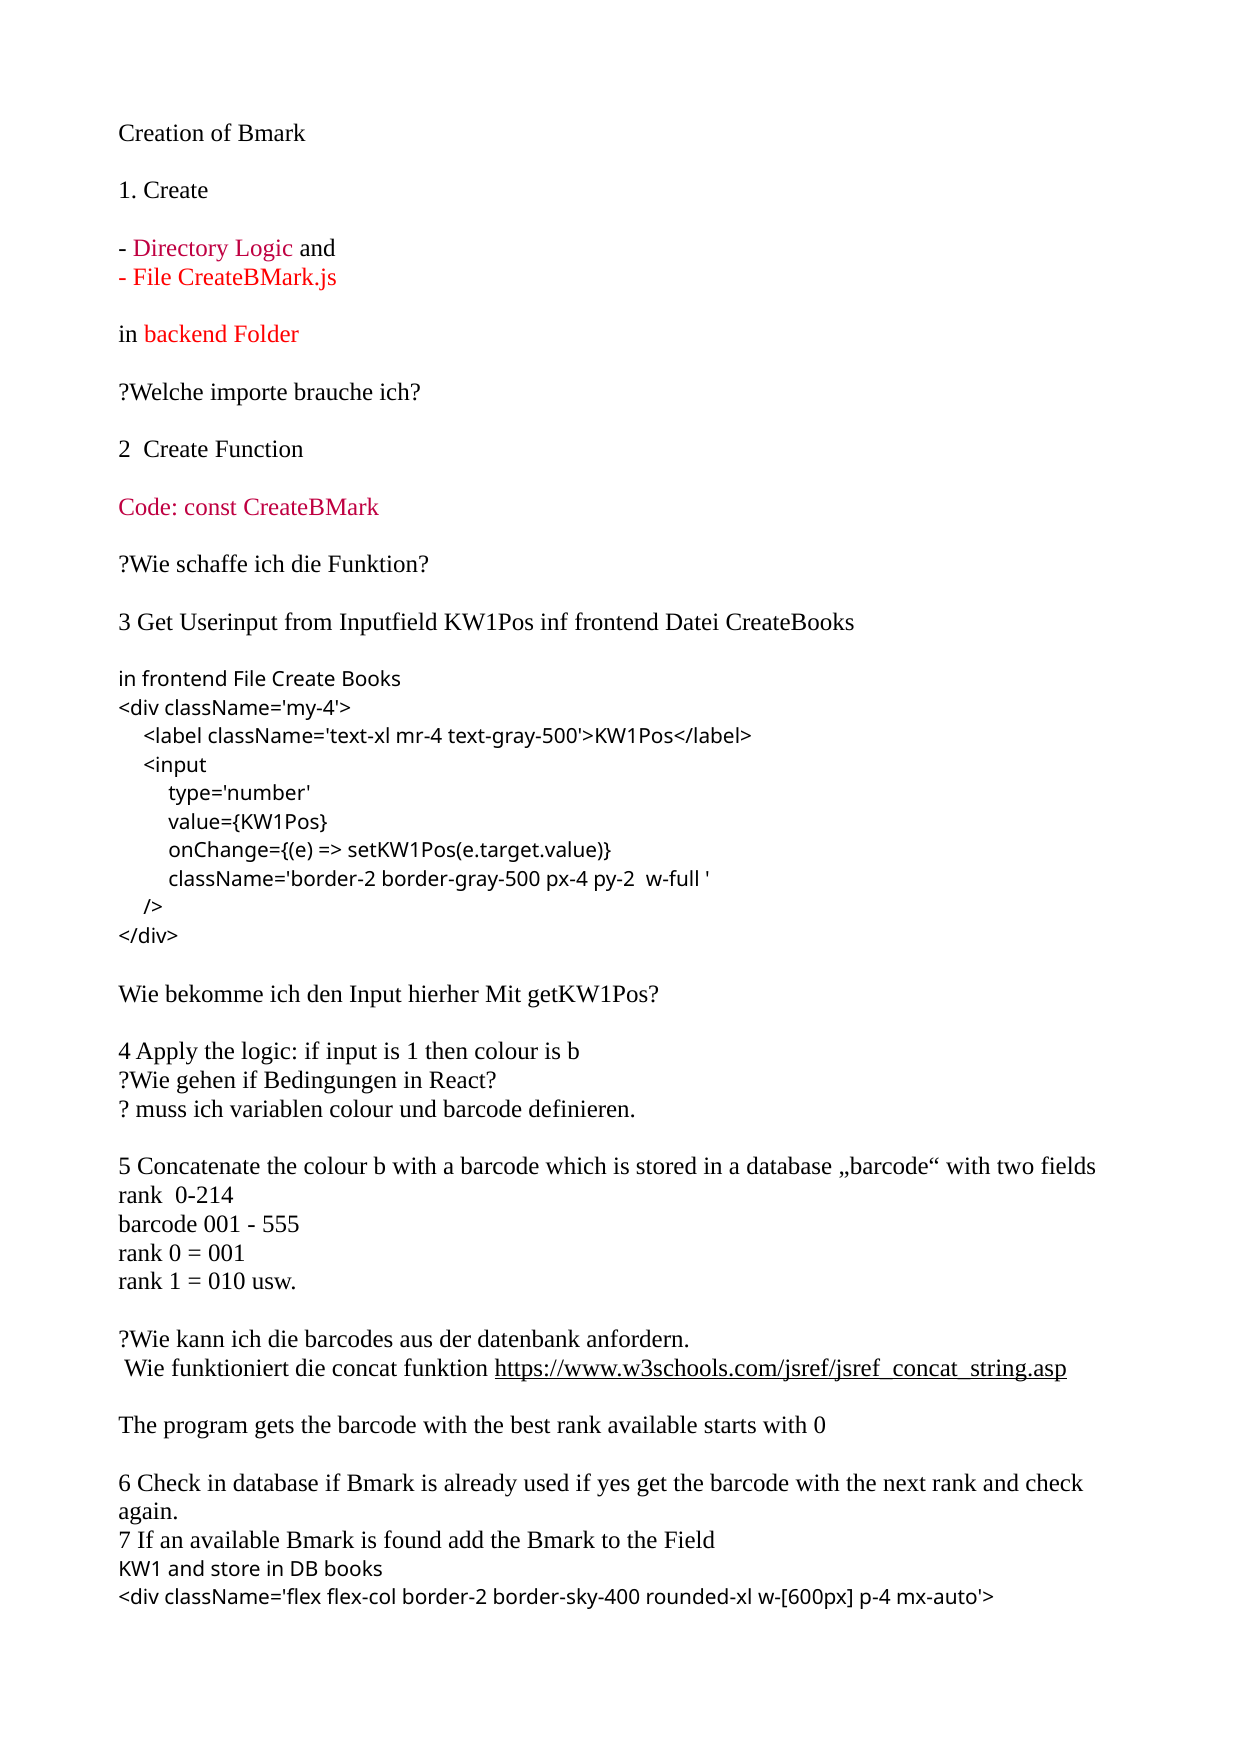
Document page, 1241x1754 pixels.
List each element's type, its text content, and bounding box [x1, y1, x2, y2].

text rank 1 = 010 usw. [118, 1266, 1122, 1295]
text ?Wie kann ich die barcodes aus der datenbank anfordern. [118, 1324, 1122, 1353]
text rank 0 = 001 [118, 1238, 1122, 1266]
text <input [118, 750, 1122, 778]
text - Directory Logic and [118, 233, 1122, 262]
text ?Welche importe brauche ich? [118, 377, 1122, 406]
text type='number' [118, 778, 1122, 807]
text in frontend File Create Books [118, 664, 1122, 693]
text <div className='flex flex-col border-2 border-sky-400 rounded-xl w-[600px] p-4 mx-auto'> [118, 1582, 1122, 1611]
text ?Wie schaffe ich die Funktion? [118, 549, 1122, 578]
text 3 Get Userinput from Inputfield KW1Pos inf frontend Datei CreateBooks [118, 607, 1122, 636]
text rank 0-214 [118, 1180, 1122, 1209]
text Wie bekomme ich den Input hierher Mit getKW1Pos? [118, 979, 1122, 1008]
text Wie funktioniert die concat funktion https://www.w3schools.com/jsref/jsref_concat_string.asp [118, 1353, 1122, 1381]
text 5 Concatenate the colour b with a barcode which is stored in a database „barcode“ with two fields [118, 1151, 1122, 1180]
text onChange={(e) => setKW1Pos(e.target.value)} [118, 835, 1122, 864]
text ?Wie gehen if Bedingungen in React? [118, 1065, 1122, 1094]
text className='border-2 border-gray-500 px-4 py-2 w-full ' [118, 864, 1122, 892]
text 7 If an available Bmark is found add the Bmark to the Field [118, 1525, 1122, 1554]
text 4 Apply the logic: if input is 1 then colour is b [118, 1036, 1122, 1065]
text - File CreateBMark.js [118, 262, 1122, 291]
text value={KW1Pos} [118, 807, 1122, 835]
text 6 Check in database if Bmark is already used if yes get the barcode with the next rank and check again. [118, 1468, 1122, 1525]
text Code: const CreateBMark [118, 492, 1122, 521]
text Creation of Bmark [118, 118, 1122, 147]
text /> [118, 892, 1122, 921]
text <label className='text-xl mr-4 text-gray-500'>KW1Pos</label> [118, 721, 1122, 750]
text 1. Create [118, 176, 1122, 204]
text The program gets the barcode with the best rank available starts with 0 [118, 1410, 1122, 1439]
text 2 Create Function [118, 434, 1122, 463]
text KW1 and store in DB books [118, 1554, 1122, 1582]
text in backend Folder [118, 319, 1122, 348]
text barcode 001 - 555 [118, 1209, 1122, 1238]
text </div> [118, 921, 1122, 949]
text <div className='my-4'> [118, 693, 1122, 721]
text ? muss ich variablen colour und barcode definieren. [118, 1094, 1122, 1123]
